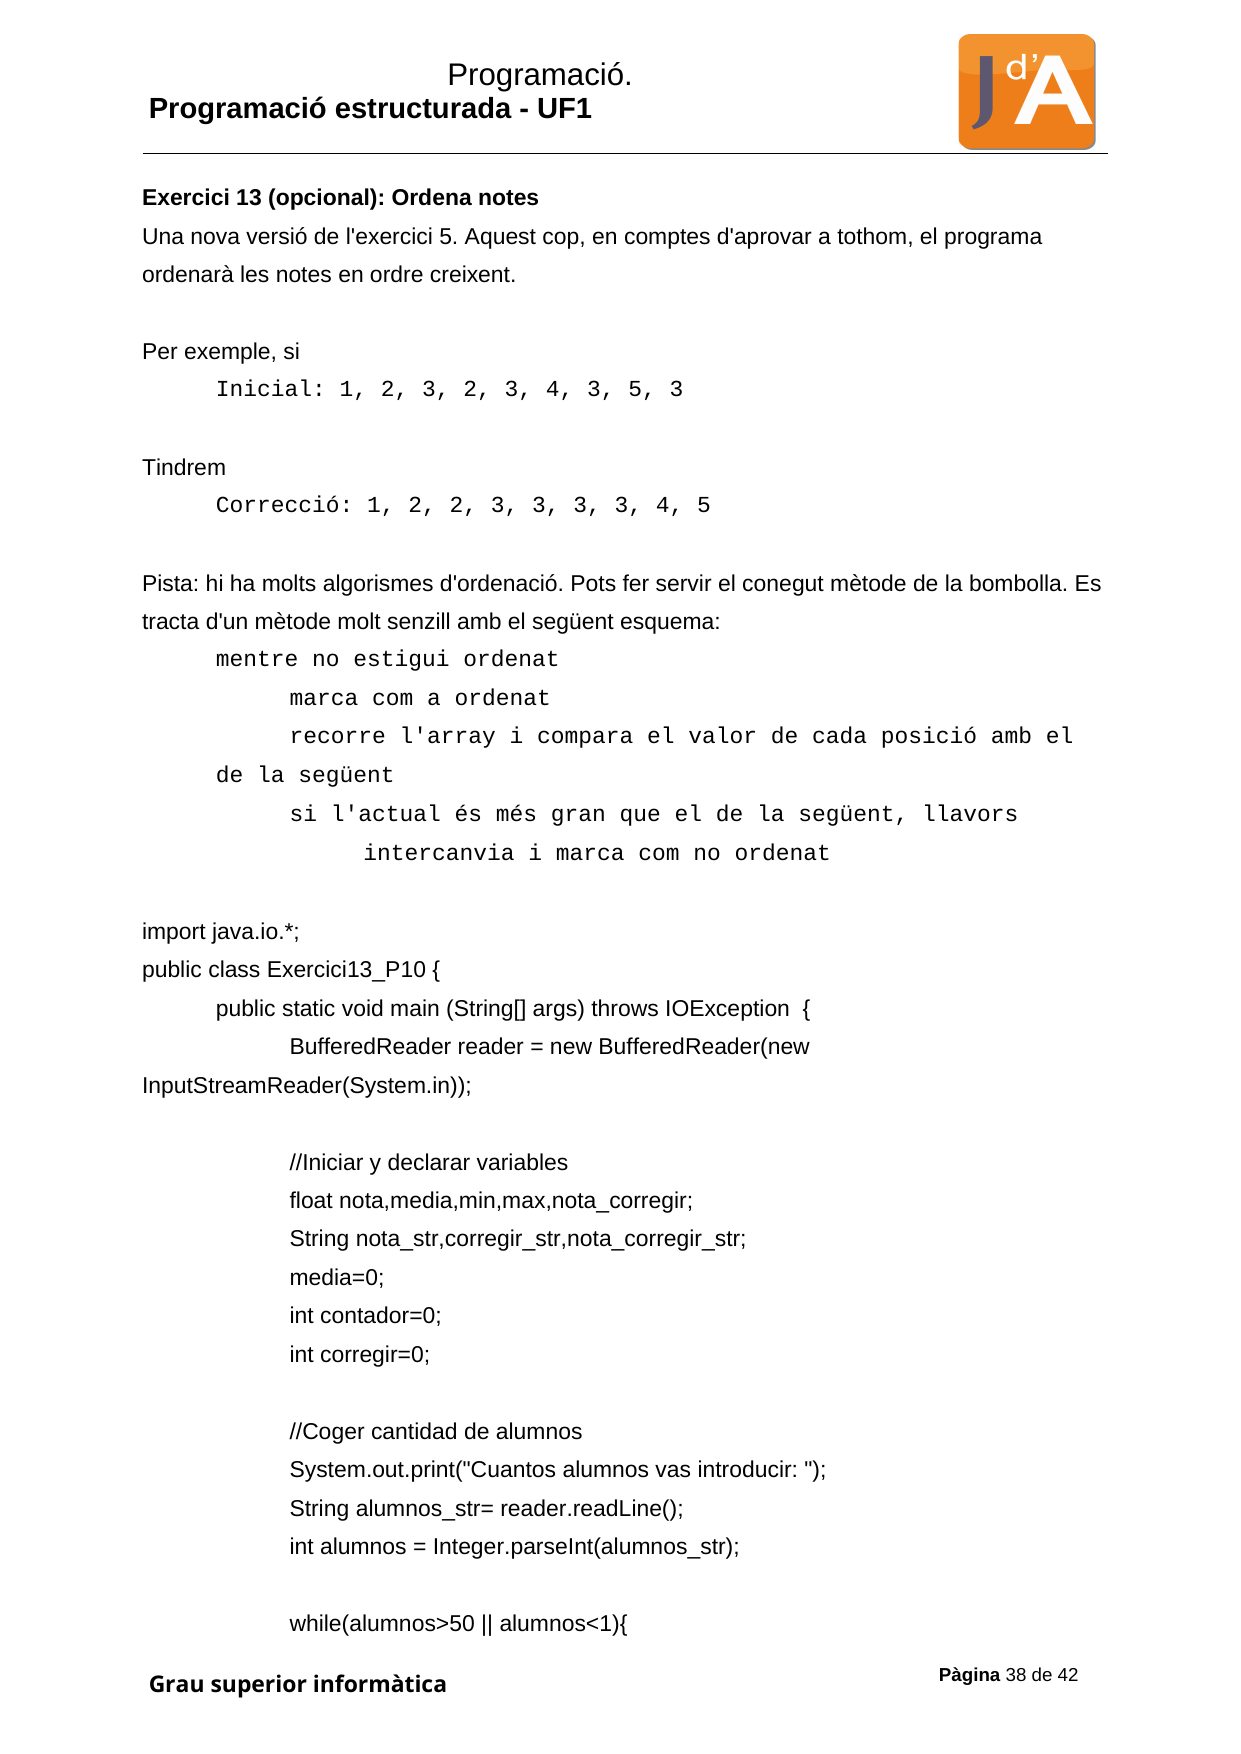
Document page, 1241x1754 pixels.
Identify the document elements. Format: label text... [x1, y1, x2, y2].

picture [958, 34, 1096, 150]
text Per exemple, si [142, 339, 1107, 364]
text //Iniciar y declarar variables [142, 1149, 1107, 1175]
text public class Exercici13_P10 { [142, 957, 1107, 983]
text int contador=0; [142, 1303, 1107, 1329]
text BufferedReader reader = new BufferedReader(new InputStreamReader(System.in)); [142, 1034, 1107, 1098]
text recorre l'array i compara el valor de cada posició amb el de la següent [216, 725, 1107, 789]
text Pista: hi ha molts algorismes d'ordenació. Pots fer servir el conegut mètode de la bombolla. Es tracta d'un mètode molt senzill amb el següent esquema: [142, 570, 1107, 634]
text while(alumnos>50 || alumnos<1){ [142, 1611, 1107, 1636]
text import java.io.*; [142, 919, 1107, 944]
text float nota,media,min,max,nota_corregir; [142, 1188, 1107, 1213]
text //Coger cantidad de alumnos [142, 1418, 1107, 1444]
text si l'actual és més gran que el de la següent, llavors [216, 802, 1107, 828]
text Tindrem [142, 454, 1107, 480]
text Inicial: 1, 2, 3, 2, 3, 4, 3, 5, 3 [216, 377, 1107, 403]
text int corregir=0; [142, 1341, 1107, 1367]
text mentre no estigui ordenat [216, 647, 1107, 673]
text Correcció: 1, 2, 2, 3, 3, 3, 3, 4, 5 [216, 493, 1107, 519]
text public static void main (String[] args) throws IOException { [142, 996, 1107, 1021]
text Una nova versió de l'exercici 5. Aquest cop, en comptes d'aprovar a tothom, el programa ordenarà les notes en ordre creixent. [142, 223, 1107, 287]
text int alumnos = Integer.parseInt(alumnos_str); [142, 1534, 1107, 1559]
text String alumnos_str= reader.readLine(); [142, 1495, 1107, 1521]
text marca com a ordenat [216, 686, 1107, 712]
text System.out.print("Cuantos alumnos vas introducir: "); [142, 1457, 1107, 1482]
text Exercici 13 (opcional): Ordena notes [142, 185, 1107, 211]
text media=0; [142, 1264, 1107, 1290]
text String nota_str,corregir_str,nota_corregir_str; [142, 1226, 1107, 1252]
text intercanvia i marca com no ordenat [216, 841, 1107, 867]
